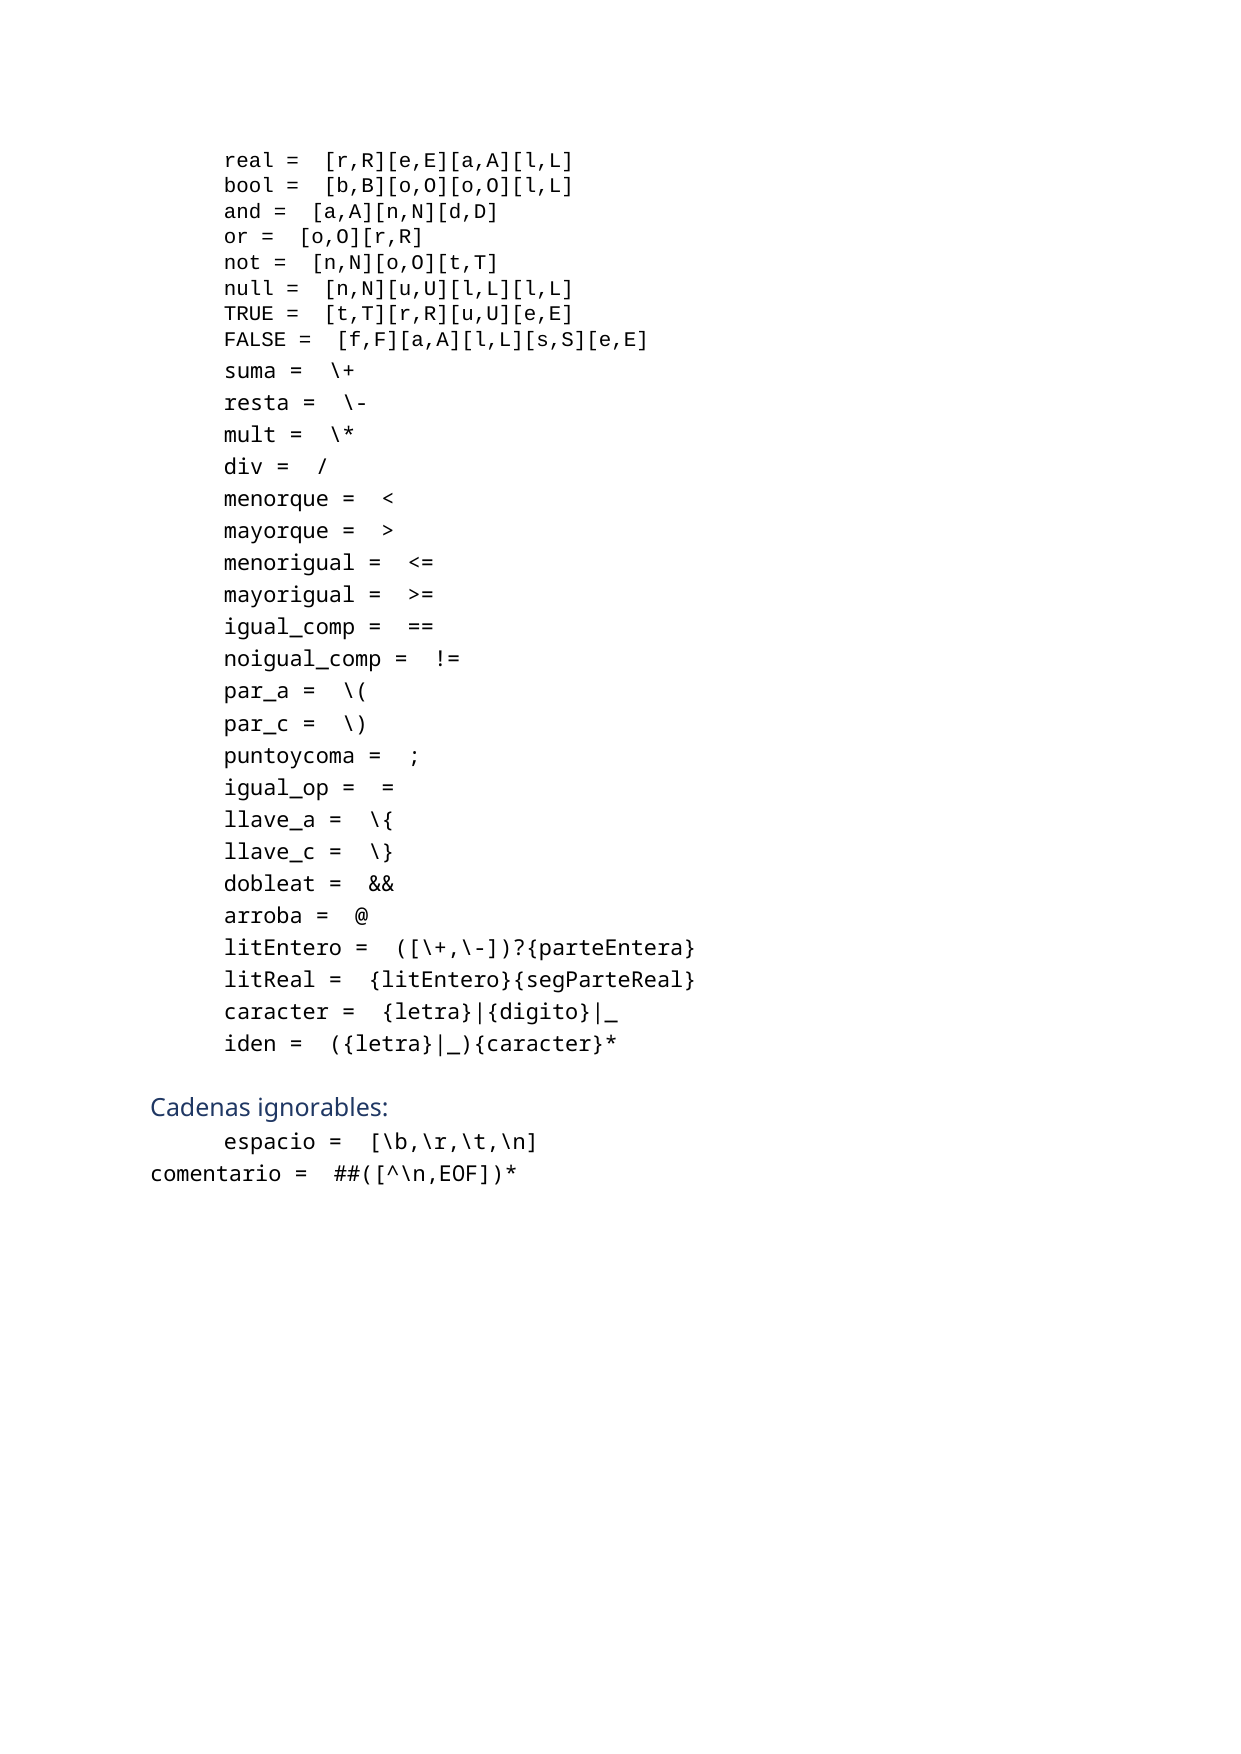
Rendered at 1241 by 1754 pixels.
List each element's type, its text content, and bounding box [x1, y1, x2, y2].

text FALSE = [f,F][a,A][l,L][s,S][e,E] suma = \+ resta = \- mult = \* div = / menorque = < mayorque = > menorigual = <= mayorigual = >= igual_comp = == noigual_comp = != par_a = \( par_c = \) puntoycoma = ; igual_op = = llave_a = \{ llave_c = \} dobleat = && arroba = @ litEntero = ([\+,\-])?{parteEntera} litReal = {litEntero}{segParteReal} caracter = {letra}|{digito}|_ iden = ({letra}|_){caracter}* [150, 329, 1090, 1058]
text real = [r,R][e,E][a,A][l,L] [150, 150, 1090, 174]
text and = [a,A][n,N][d,D] [150, 201, 1090, 225]
text comentario = ##([^\n,EOF])* [150, 1158, 1090, 1188]
text TRUE = [t,T][r,R][u,U][e,E] [150, 303, 1090, 327]
text or = [o,O][r,R] [150, 227, 1090, 250]
text bool = [b,B][o,O][o,O][l,L] [150, 176, 1090, 199]
text not = [n,N][o,O][t,T] [150, 252, 1090, 276]
text null = [n,N][u,U][l,L][l,L] [150, 278, 1090, 301]
text Cadenas ignorables: espacio = [\b,\r,\t,\n] [150, 1090, 1090, 1156]
